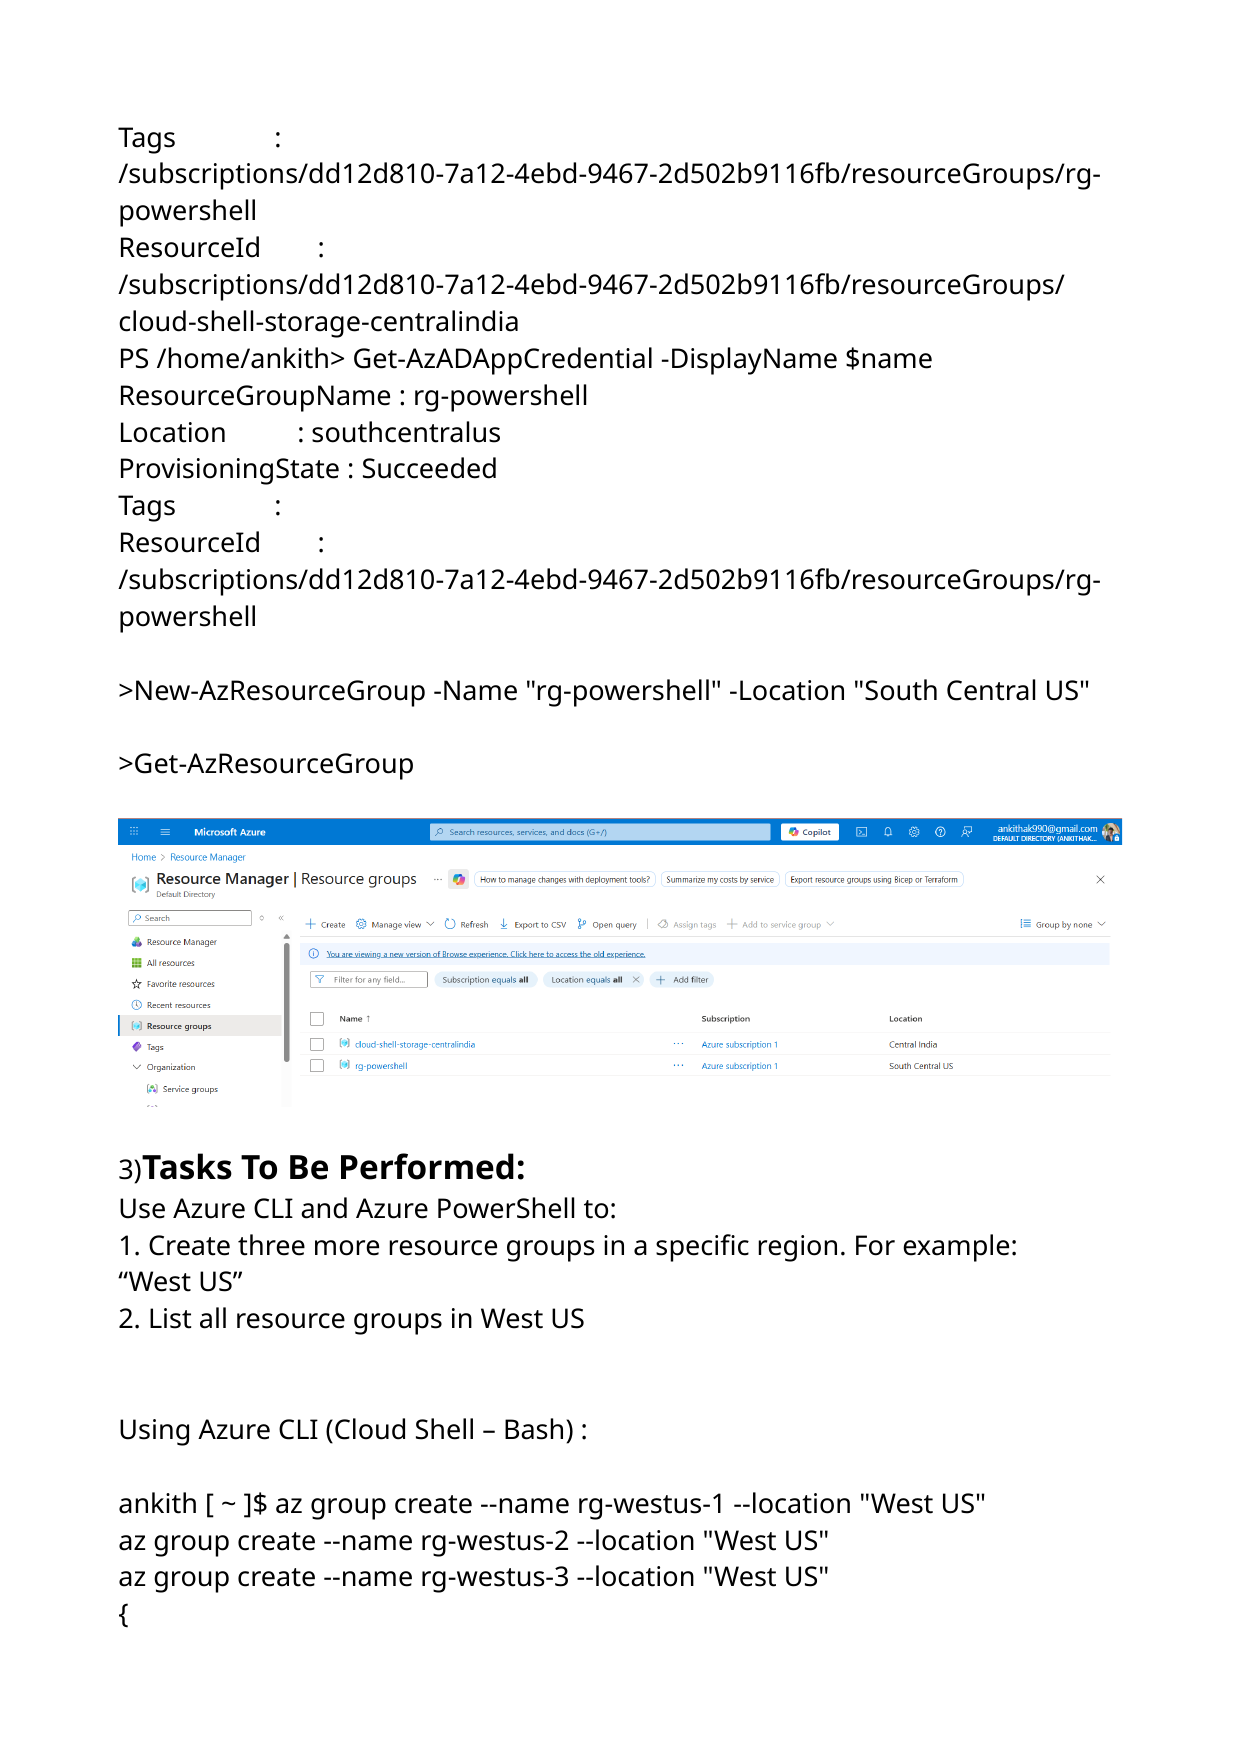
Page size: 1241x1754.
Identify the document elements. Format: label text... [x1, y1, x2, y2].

text ResourceId : /subscriptions/dd12d810-7a12-4ebd-9467-2d502b9116fb/resourceGroups/rg-powershell [118, 524, 1122, 634]
text az group create --name rg-westus-3 --location "West US" [118, 1558, 1122, 1595]
text Using Azure CLI (Cloud Shell – Bash) : [118, 1410, 1122, 1447]
text 3)Tasks To Be Performed: [118, 1144, 1122, 1189]
text ResourceGroupName : rg-powershell [118, 376, 1122, 413]
text ankith [ ~ ]$ az group create --name rg-westus-1 --location "West US" [118, 1484, 1122, 1521]
text Location : southcentralus [118, 413, 1122, 450]
text Tags : [118, 487, 1122, 524]
text PS /home/ankith> Get-AzADAppCredential -DisplayName $name [118, 339, 1122, 376]
picture [118, 818, 1123, 1107]
text ResourceId : /subscriptions/dd12d810-7a12-4ebd-9467-2d502b9116fb/resourceGroups/cloud-shell-storage-centralindia [118, 229, 1122, 339]
text 1. Create three more resource groups in a specific region. For example: [118, 1226, 1122, 1263]
text >New-AzResourceGroup -Name "rg-powershell" -Location "South Central US" [118, 671, 1122, 708]
text { [118, 1595, 1122, 1632]
text ProvisioningState : Succeeded [118, 450, 1122, 487]
text Tags : /subscriptions/dd12d810-7a12-4ebd-9467-2d502b9116fb/resourceGroups/rg-powershell [118, 118, 1122, 229]
text “West US” [118, 1263, 1122, 1300]
text 2. List all resource groups in West US [118, 1300, 1122, 1337]
text az group create --name rg-westus-2 --location "West US" [118, 1521, 1122, 1558]
text >Get-AzResourceGroup [118, 745, 1122, 782]
text Use Azure CLI and Azure PowerShell to: [118, 1189, 1122, 1226]
